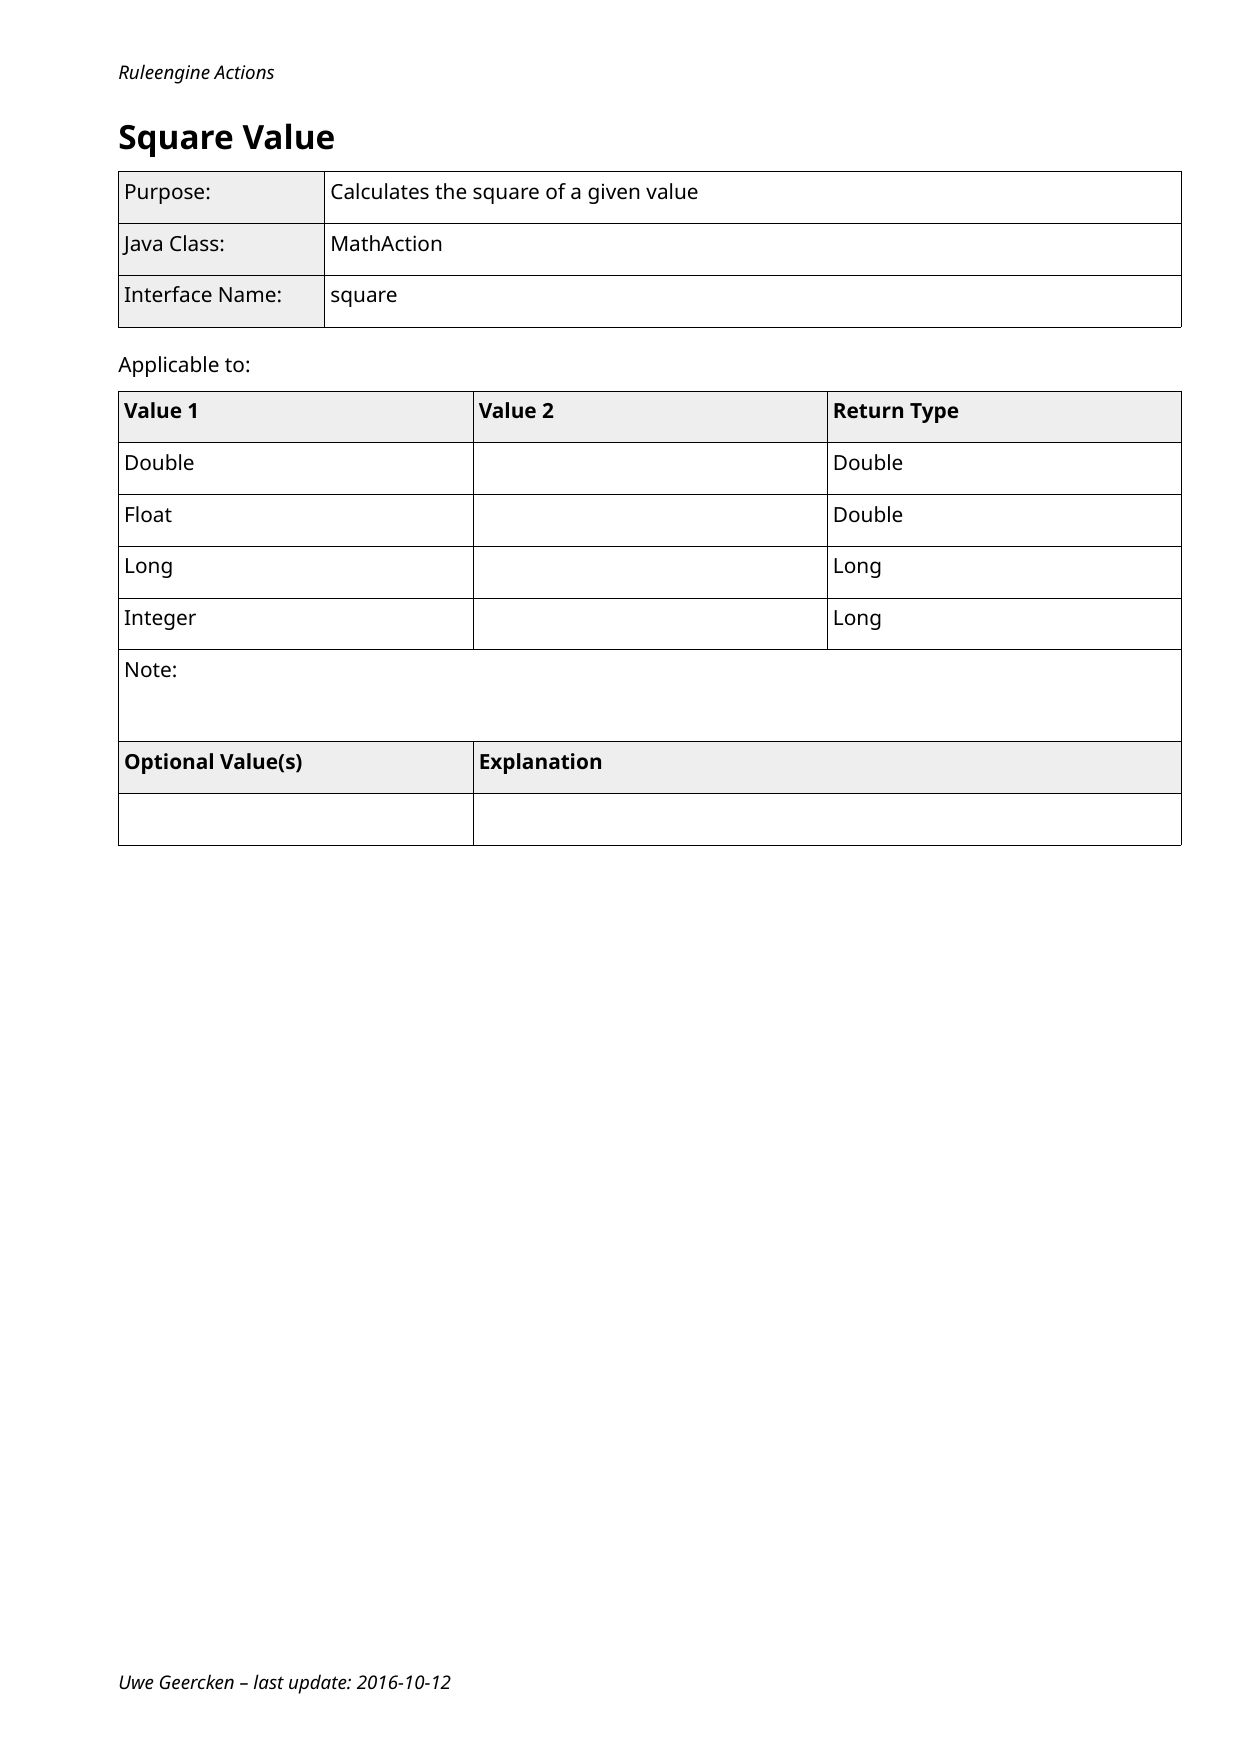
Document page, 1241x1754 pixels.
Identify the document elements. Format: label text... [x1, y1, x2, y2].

table_header Purpose: [119, 172, 324, 223]
table_cell Double [828, 443, 1181, 494]
table_cell Note: [119, 650, 1181, 741]
table_cell square [325, 276, 1181, 327]
table_cell [474, 794, 1181, 845]
table_cell Long [828, 547, 1181, 598]
table_cell [474, 495, 827, 546]
table_cell Java Class: [119, 224, 324, 275]
table_cell [119, 794, 473, 845]
table_cell MathAction [325, 224, 1181, 275]
table_header Value 2 [474, 392, 827, 442]
table_cell Long [828, 599, 1181, 649]
table_header Return Type [828, 392, 1181, 442]
table_cell Integer [119, 599, 473, 649]
table_cell Float [119, 495, 473, 546]
text Square Value [118, 114, 1181, 159]
table_header Calculates the square of a given value [325, 172, 1181, 223]
table_cell [474, 443, 827, 494]
table_cell [474, 599, 827, 649]
table_cell Double [119, 443, 473, 494]
table_header Value 1 [119, 392, 473, 442]
table_cell Explanation [474, 742, 1181, 793]
table_cell Interface Name: [119, 276, 324, 327]
table_cell Long [119, 547, 473, 598]
table_cell [474, 547, 827, 598]
table_cell Double [828, 495, 1181, 546]
text Applicable to: [118, 350, 1181, 379]
table_cell Optional Value(s) [119, 742, 473, 793]
